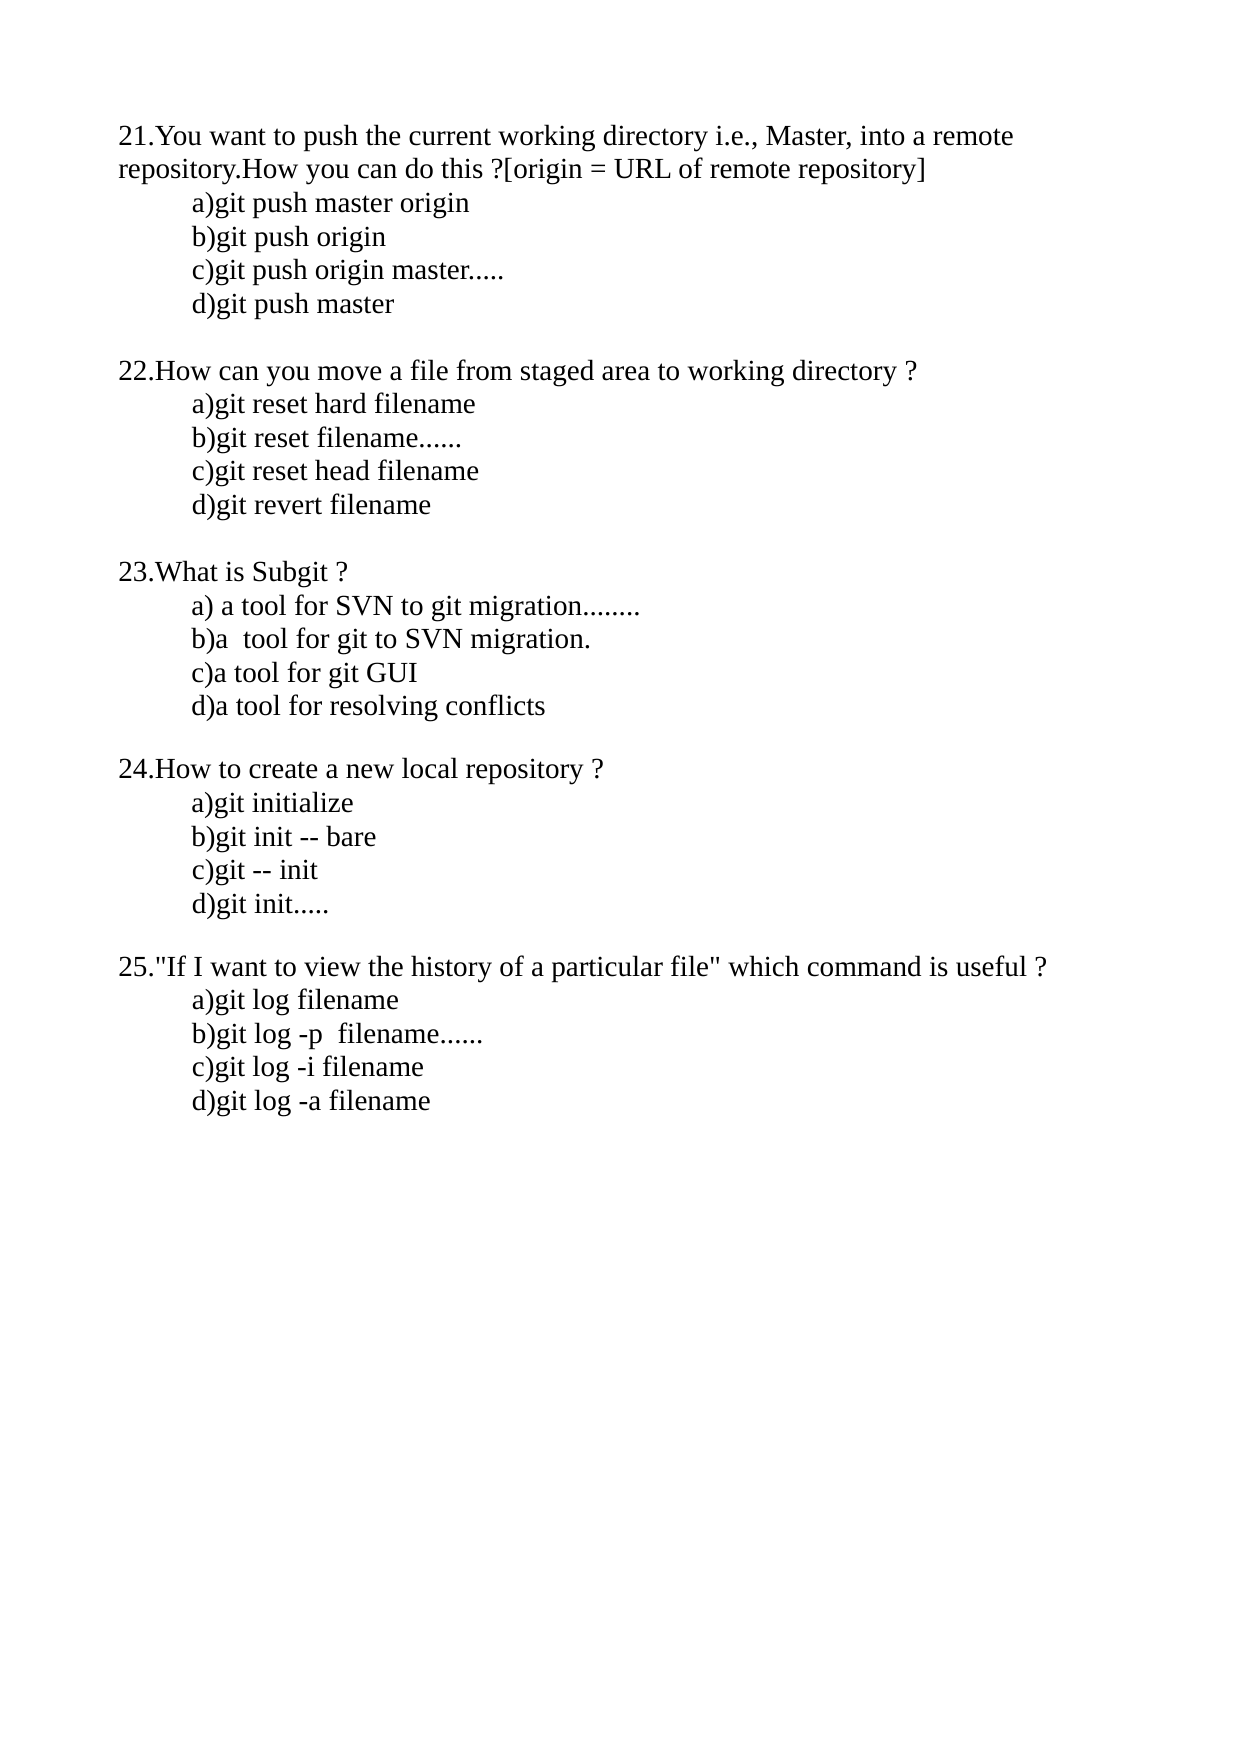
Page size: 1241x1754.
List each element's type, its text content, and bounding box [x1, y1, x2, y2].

text c)git -- init [118, 852, 1122, 886]
text d)git revert filename [118, 487, 1122, 521]
text c)git reset head filename [118, 453, 1122, 487]
text b)git log -p filename...... [118, 1016, 1122, 1049]
text d)git push master [118, 286, 1122, 319]
text b)git reset filename...... [118, 420, 1122, 453]
text a)git log filename [118, 982, 1122, 1016]
list a) a tool for SVN to git migration........ [118, 588, 1122, 621]
text 21.You want to push the current working directory i.e., Master, into a remote repository.How you can do this ?[origin = URL of remote repository] [118, 118, 1122, 185]
text a)git push master origin [118, 185, 1122, 219]
text d)git log -a filename [118, 1083, 1122, 1117]
list a)git initialize [118, 785, 1122, 819]
list d)a tool for resolving conflicts [118, 688, 1122, 722]
text 25."If I want to view the history of a particular file" which command is useful ? [118, 949, 1122, 982]
text b)git push origin [118, 219, 1122, 252]
text c)git log -i filename [118, 1049, 1122, 1083]
text c)git push origin master..... [118, 252, 1122, 286]
list b)a tool for git to SVN migration. [118, 621, 1122, 655]
list 24.How to create a new local repository ? [118, 752, 1122, 785]
text b)git init -- bare [118, 819, 1122, 852]
text a)git reset hard filename [118, 386, 1122, 420]
list 23.What is Subgit ? [118, 554, 1122, 588]
text 22.How can you move a file from staged area to working directory ? [118, 353, 1122, 386]
text d)git init..... [118, 886, 1122, 919]
list c)a tool for git GUI [118, 655, 1122, 688]
